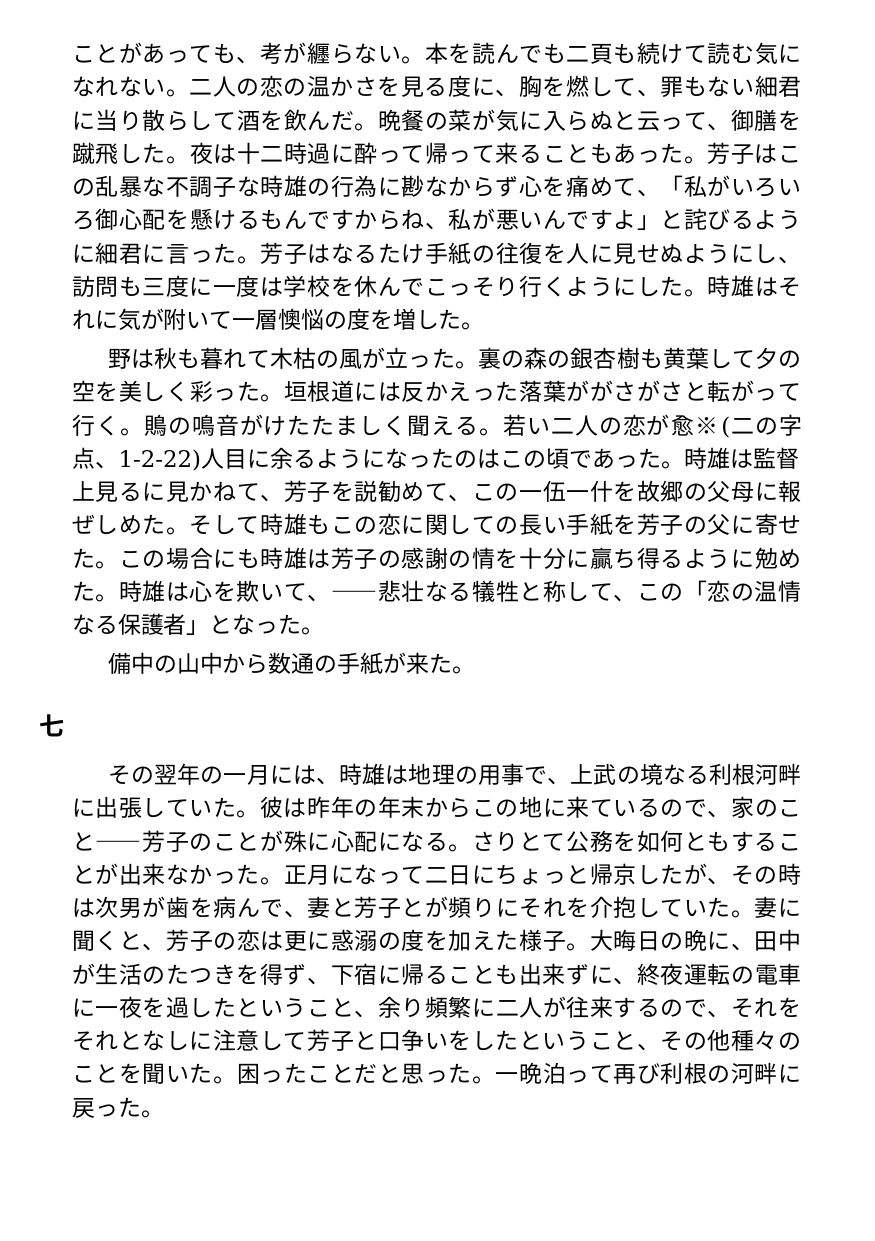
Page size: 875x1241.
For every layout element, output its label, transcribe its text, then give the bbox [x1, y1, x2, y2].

text 野は秋も暮れて木枯の風が立った。裏の森の銀杏樹も黄葉して夕の空を美しく彩った。垣根道には反かえった落葉ががさがさと転がって行く。鵙の鳴音がけたたましく聞える。若い二人の恋が愈※(二の字点、1-2-22)人目に余るようになったのはこの頃であった。時雄は監督上見るに見かねて、芳子を説勧めて、この一伍一什を故郷の父母に報ぜしめた。そして時雄もこの恋に関しての長い手紙を芳子の父に寄せた。この場合にも時雄は芳子の感謝の情を十分に贏ち得るように勉めた。時雄は心を欺いて、――悲壮なる犠牲と称して、この「恋の温情なる保護者」となった。 [72, 341, 802, 640]
text ことがあっても、考が纒らない。本を読んでも二頁も続けて読む気になれない。二人の恋の温かさを見る度に、胸を燃して、罪もない細君に当り散らして酒を飲んだ。晩餐の菜が気に入らぬと云って、御膳を蹴飛した。夜は十二時過に酔って帰って来ることもあった。芳子はこの乱暴な不調子な時雄の行為に尠なからず心を痛めて、「私がいろいろ御心配を懸けるもんですからね、私が悪いんですよ」と詫びるように細君に言った。芳子はなるたけ手紙の往復を人に見せぬようにし、訪問も三度に一度は学校を休んでこっそり行くようにした。時雄はそれに気が附いて一層懊悩の度を増した。 [72, 36, 802, 335]
subtitle 七 [36, 703, 838, 745]
text 備中の山中から数通の手紙が来た。 [72, 646, 802, 679]
text その翌年の一月には、時雄は地理の用事で、上武の境なる利根河畔に出張していた。彼は昨年の年末からこの地に来ているので、家のこと――芳子のことが殊に心配になる。さりとて公務を如何ともすることが出来なかった。正月になって二日にちょっと帰京したが、その時は次男が歯を病んで、妻と芳子とが頻りにそれを介抱していた。妻に聞くと、芳子の恋は更に惑溺の度を加えた様子。大晦日の晩に、田中が生活のたつきを得ず、下宿に帰ることも出来ずに、終夜運転の電車に一夜を過したということ、余り頻繁に二人が往来するので、それをそれとなしに注意して芳子と口争いをしたということ、その他種々のことを聞いた。困ったことだと思った。一晩泊って再び利根の河畔に戻った。 [72, 757, 802, 1123]
